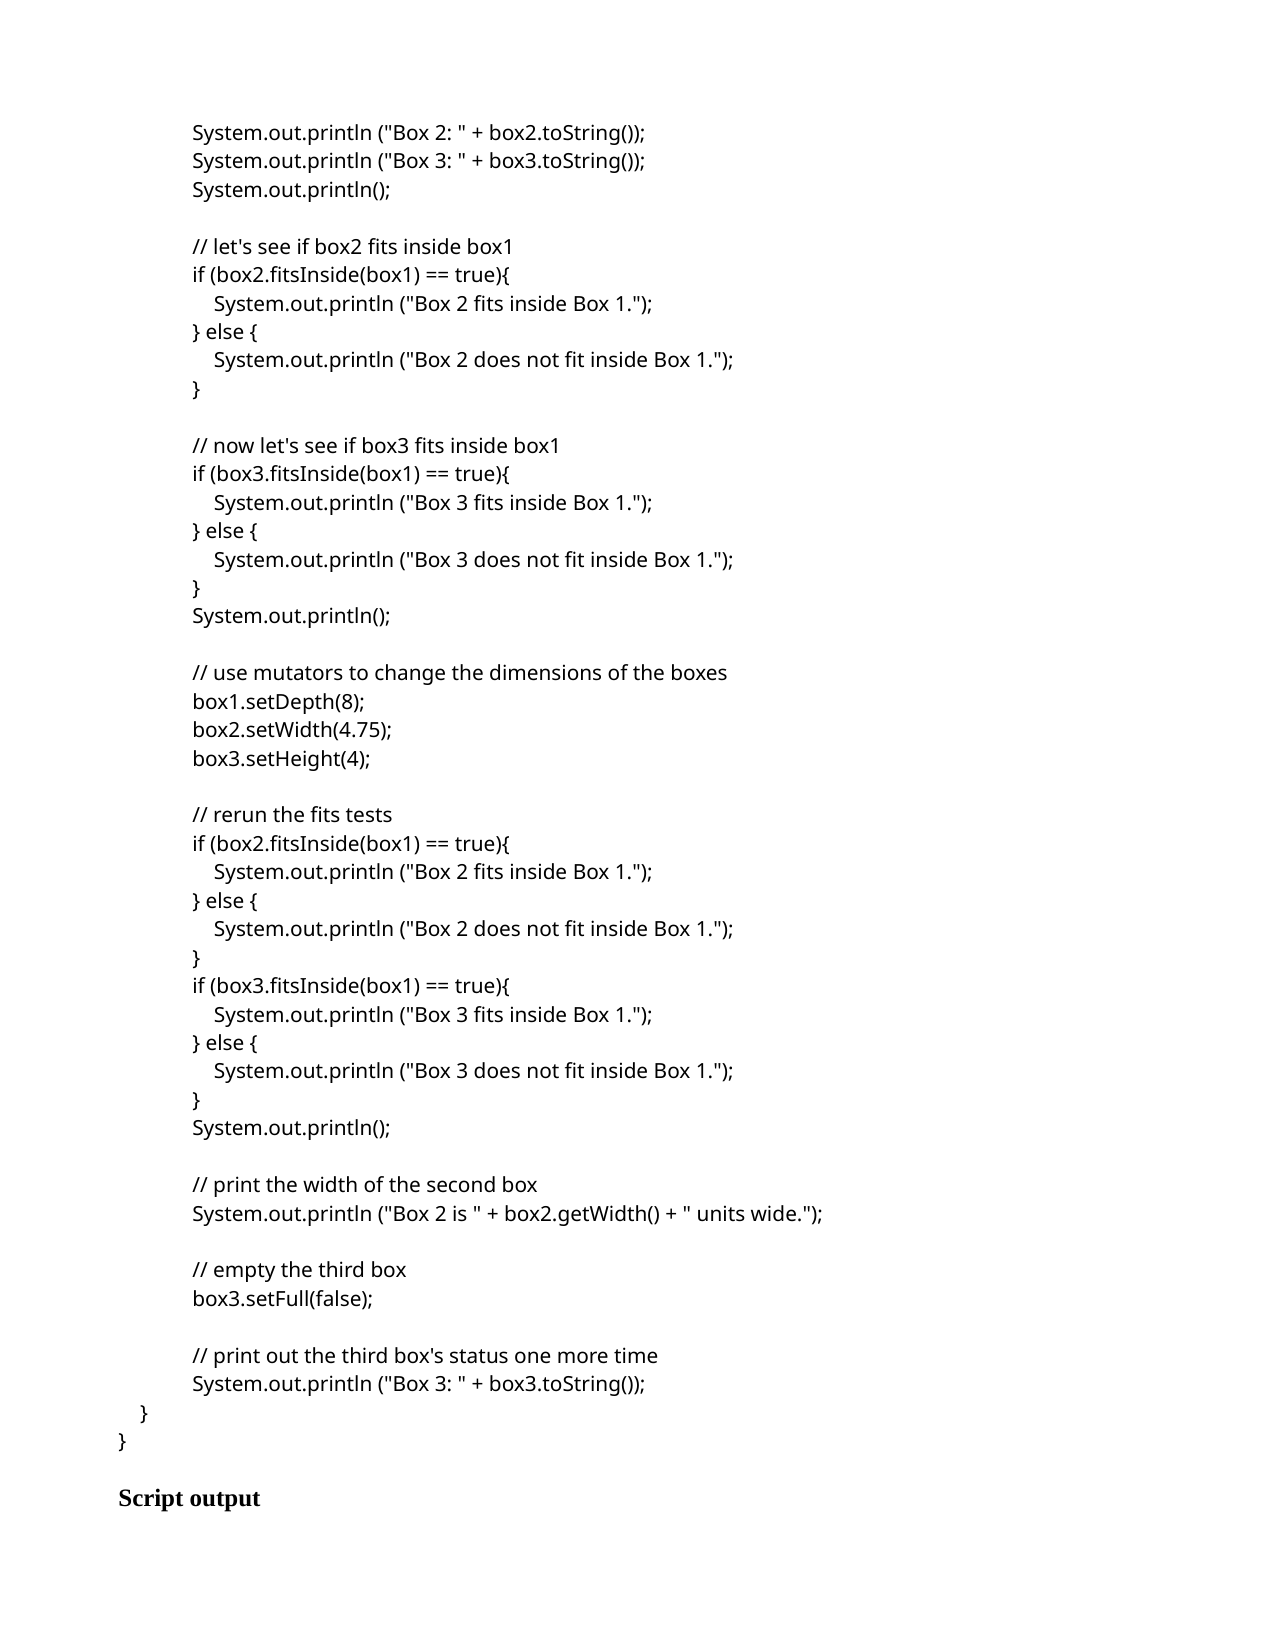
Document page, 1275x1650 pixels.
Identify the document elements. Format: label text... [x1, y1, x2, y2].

text // use mutators to change the dimensions of the boxes [118, 658, 1157, 687]
text System.out.println ("Box 2 does not fit inside Box 1."); [118, 914, 1157, 943]
text } [118, 1398, 1157, 1426]
text // print out the third box's status one more time [118, 1341, 1157, 1369]
text } else { [118, 1028, 1157, 1057]
text // print the width of the second box [118, 1170, 1157, 1199]
text System.out.println ("Box 2 fits inside Box 1."); [118, 289, 1157, 317]
text } [118, 1426, 1157, 1455]
text if (box3.fitsInside(box1) == true){ [118, 459, 1157, 488]
text System.out.println(); [118, 602, 1157, 630]
text } [118, 943, 1157, 971]
text if (box3.fitsInside(box1) == true){ [118, 971, 1157, 1000]
text System.out.println ("Box 2: " + box2.toString()); [118, 118, 1157, 147]
text if (box2.fitsInside(box1) == true){ [118, 829, 1157, 857]
text // let's see if box2 fits inside box1 [118, 232, 1157, 260]
text // empty the third box [118, 1256, 1157, 1284]
text System.out.println(); [118, 1113, 1157, 1142]
text } else { [118, 886, 1157, 914]
text System.out.println ("Box 3: " + box3.toString()); [118, 1369, 1157, 1398]
text box1.setDepth(8); [118, 687, 1157, 715]
text System.out.println ("Box 3 fits inside Box 1."); [118, 1000, 1157, 1028]
text box3.setHeight(4); [118, 744, 1157, 772]
text System.out.println(); [118, 175, 1157, 203]
text } [118, 573, 1157, 602]
text System.out.println ("Box 2 does not fit inside Box 1."); [118, 346, 1157, 374]
text System.out.println ("Box 3: " + box3.toString()); [118, 147, 1157, 175]
text if (box2.fitsInside(box1) == true){ [118, 260, 1157, 289]
text } [118, 374, 1157, 402]
text System.out.println ("Box 3 does not fit inside Box 1."); [118, 545, 1157, 573]
text box3.setFull(false); [118, 1284, 1157, 1312]
text } else { [118, 516, 1157, 545]
text System.out.println ("Box 3 fits inside Box 1."); [118, 488, 1157, 516]
text System.out.println ("Box 2 is " + box2.getWidth() + " units wide."); [118, 1199, 1157, 1227]
text } [118, 1085, 1157, 1113]
text // now let's see if box3 fits inside box1 [118, 431, 1157, 459]
text System.out.println ("Box 3 does not fit inside Box 1."); [118, 1057, 1157, 1085]
text System.out.println ("Box 2 fits inside Box 1."); [118, 857, 1157, 886]
text Script output [118, 1483, 1157, 1512]
text } else { [118, 317, 1157, 346]
text box2.setWidth(4.75); [118, 715, 1157, 744]
text // rerun the fits tests [118, 801, 1157, 829]
